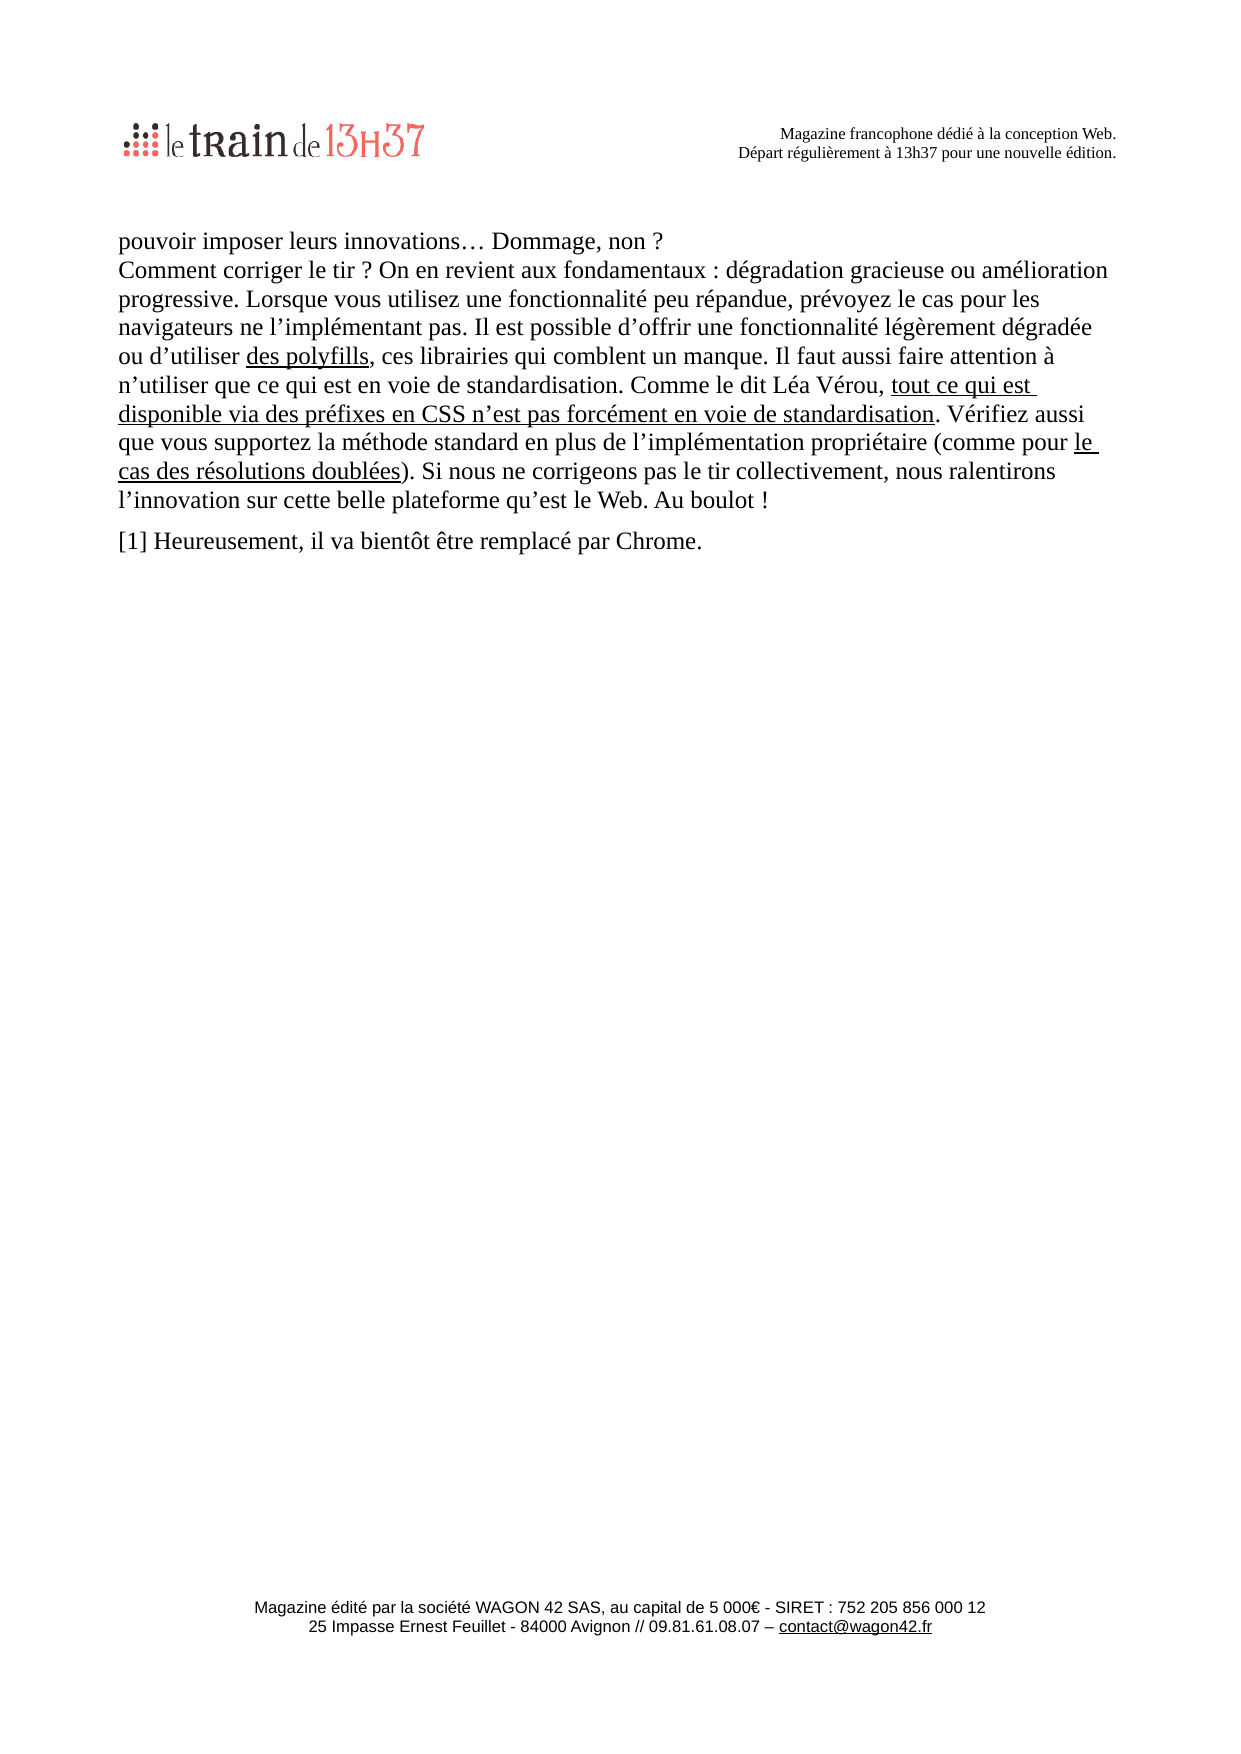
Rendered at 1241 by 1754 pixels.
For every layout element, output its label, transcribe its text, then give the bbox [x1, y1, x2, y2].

picture [123, 123, 425, 157]
text Comment corriger le tir ? On en revient aux fondamentaux : dégradation gracieuse ou amélioration progressive. Lorsque vous utilisez une fonctionnalité peu répandue, prévoyez le cas pour les navigateurs ne l’implémentant pas. Il est possible d’offrir une fonctionnalité légèrement dégradée ou d’utiliser des polyfills, ces librairies qui comblent un manque. Il faut aussi faire attention à n’utiliser que ce qui est en voie de standardisation. Comme le dit Léa Vérou, tout ce qui est disponible via des préfixes en CSS n’est pas forcément en voie de standardisation. Vérifiez aussi que vous supportez la méthode standard en plus de l’implémentation propriétaire (comme pour le cas des résolutions doublées). Si nous ne corrigeons pas le tir collectivement, nous ralentirons l’innovation sur cette belle plateforme qu’est le Web. Au boulot ! [118, 255, 1122, 514]
text pouvoir imposer leurs innovations… Dommage, non ? [118, 226, 1122, 255]
text [1] Heureusement, il va bientôt être remplacé par Chrome. [118, 526, 1122, 555]
